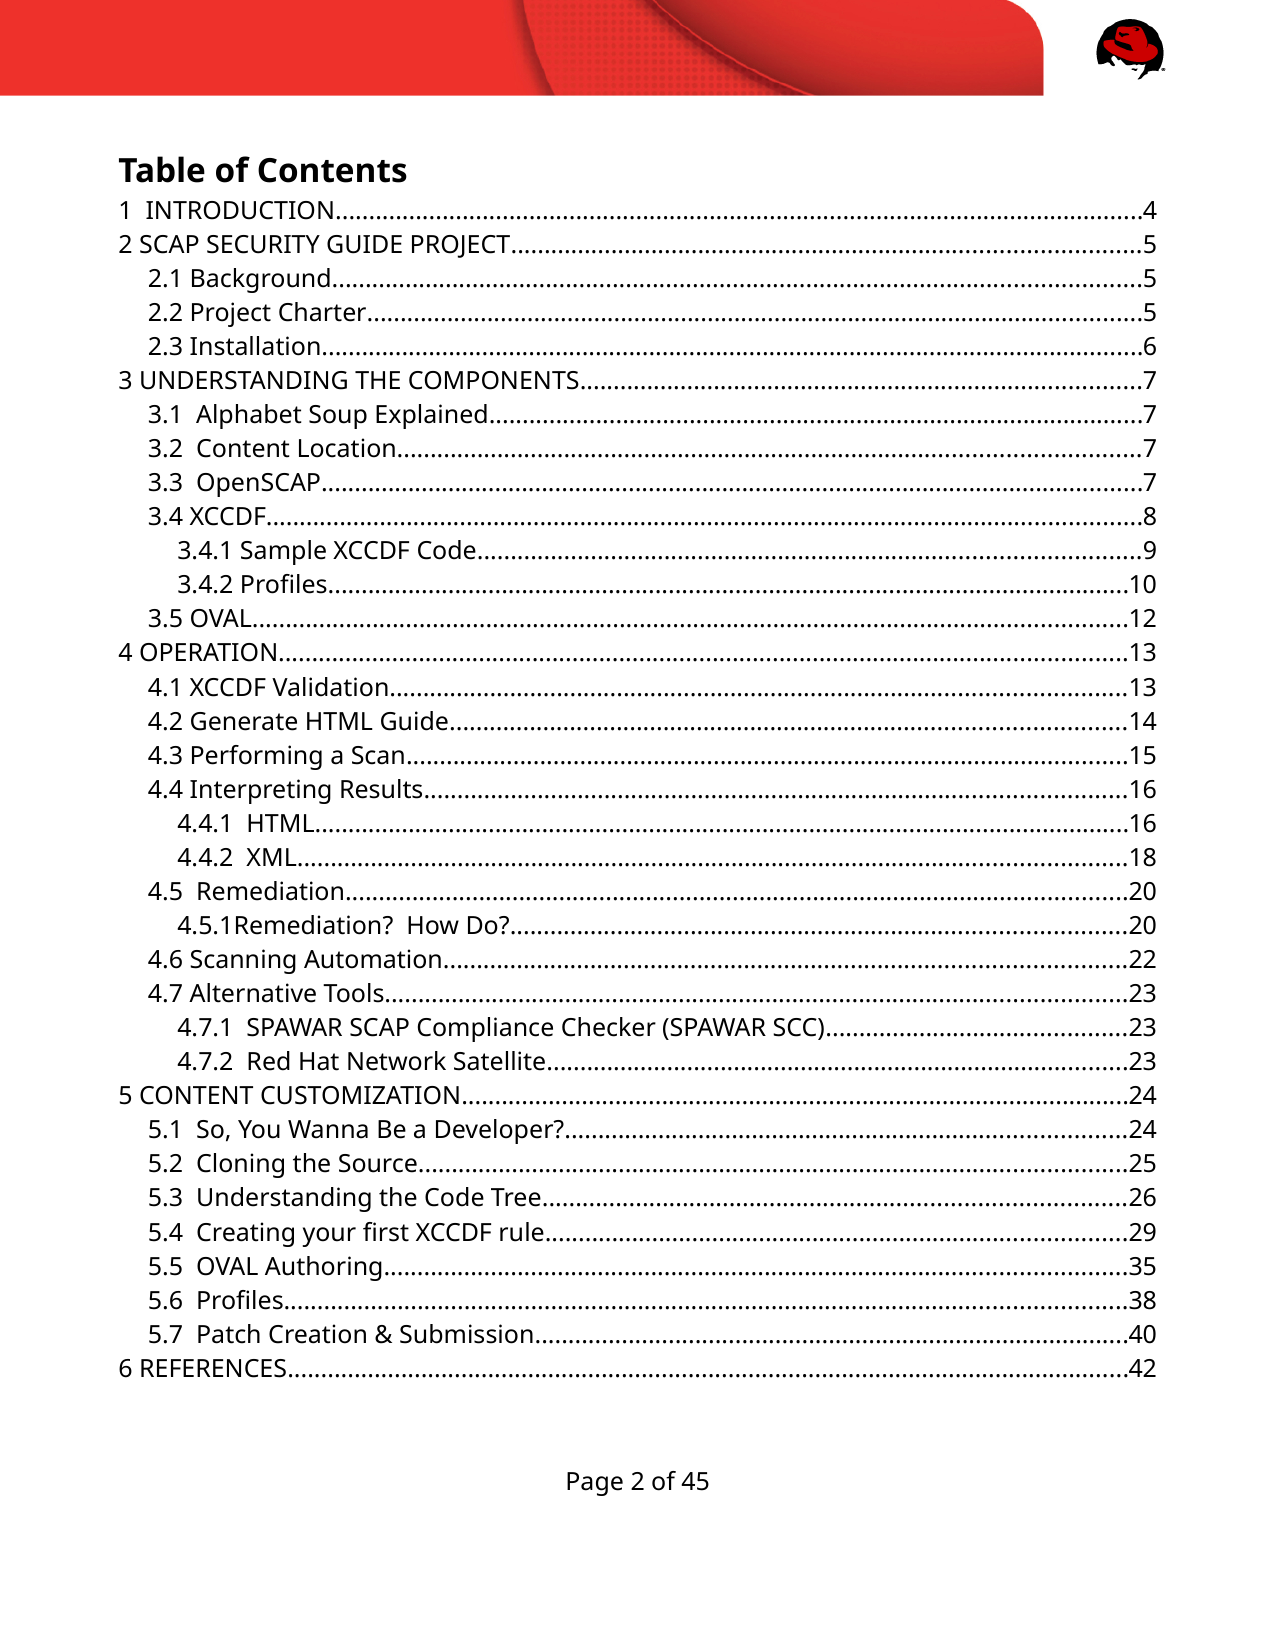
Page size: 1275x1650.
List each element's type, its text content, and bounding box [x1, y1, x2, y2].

text 3 UNDERSTANDING THE COMPONENTS 7 [118, 363, 1157, 397]
text 4.6 Scanning Automation 22 [148, 942, 1157, 976]
text 5.5 OVAL Authoring 35 [148, 1248, 1157, 1282]
text 5.7 Patch Creation & Submission 40 [148, 1316, 1157, 1350]
text 5.4 Creating your first XCCDF rule 29 [148, 1214, 1157, 1248]
text 3.4.2 Profiles 10 [177, 567, 1157, 601]
text 2.1 Background 5 [148, 260, 1157, 294]
text 2 SCAP SECURITY GUIDE PROJECT 5 [118, 226, 1157, 260]
text 4.4 Interpreting Results 16 [148, 771, 1157, 805]
text 5.3 Understanding the Code Tree 26 [148, 1180, 1157, 1214]
text 5.2 Cloning the Source 25 [148, 1146, 1157, 1180]
picture [0, 0, 1170, 96]
text 6 REFERENCES 42 [118, 1350, 1157, 1384]
text 3.3 OpenSCAP 7 [148, 465, 1157, 499]
text 4.1 XCCDF Validation 13 [148, 669, 1157, 703]
text 3.1 Alphabet Soup Explained 7 [148, 397, 1157, 431]
text 3.2 Content Location 7 [148, 431, 1157, 465]
text 1 INTRODUCTION 4 [118, 192, 1157, 226]
text 3.4.1 Sample XCCDF Code 9 [177, 533, 1157, 567]
text 4.7 Alternative Tools 23 [148, 976, 1157, 1010]
text 3.5 OVAL 12 [148, 601, 1157, 635]
text 4 OPERATION 13 [118, 635, 1157, 669]
text 5.6 Profiles 38 [148, 1282, 1157, 1316]
text 4.7.1 SPAWAR SCAP Compliance Checker (SPAWAR SCC) 23 [177, 1010, 1157, 1044]
text 5 CONTENT CUSTOMIZATION 24 [118, 1078, 1157, 1112]
text 2.3 Installation 6 [148, 328, 1157, 363]
text 2.2 Project Charter 5 [148, 294, 1157, 328]
text 4.5 Remediation 20 [148, 873, 1157, 908]
text 4.3 Performing a Scan 15 [148, 737, 1157, 771]
text 4.5.1Remediation? How Do? 20 [177, 908, 1157, 942]
text 4.7.2 Red Hat Network Satellite 23 [177, 1044, 1157, 1078]
text 4.4.2 XML 18 [177, 839, 1157, 873]
subtitle Table of Contents [118, 147, 1157, 192]
text 4.4.1 HTML 16 [177, 805, 1157, 839]
text 5.1 So, You Wanna Be a Developer? 24 [148, 1112, 1157, 1146]
text 3.4 XCCDF 8 [148, 499, 1157, 533]
text 4.2 Generate HTML Guide 14 [148, 703, 1157, 737]
